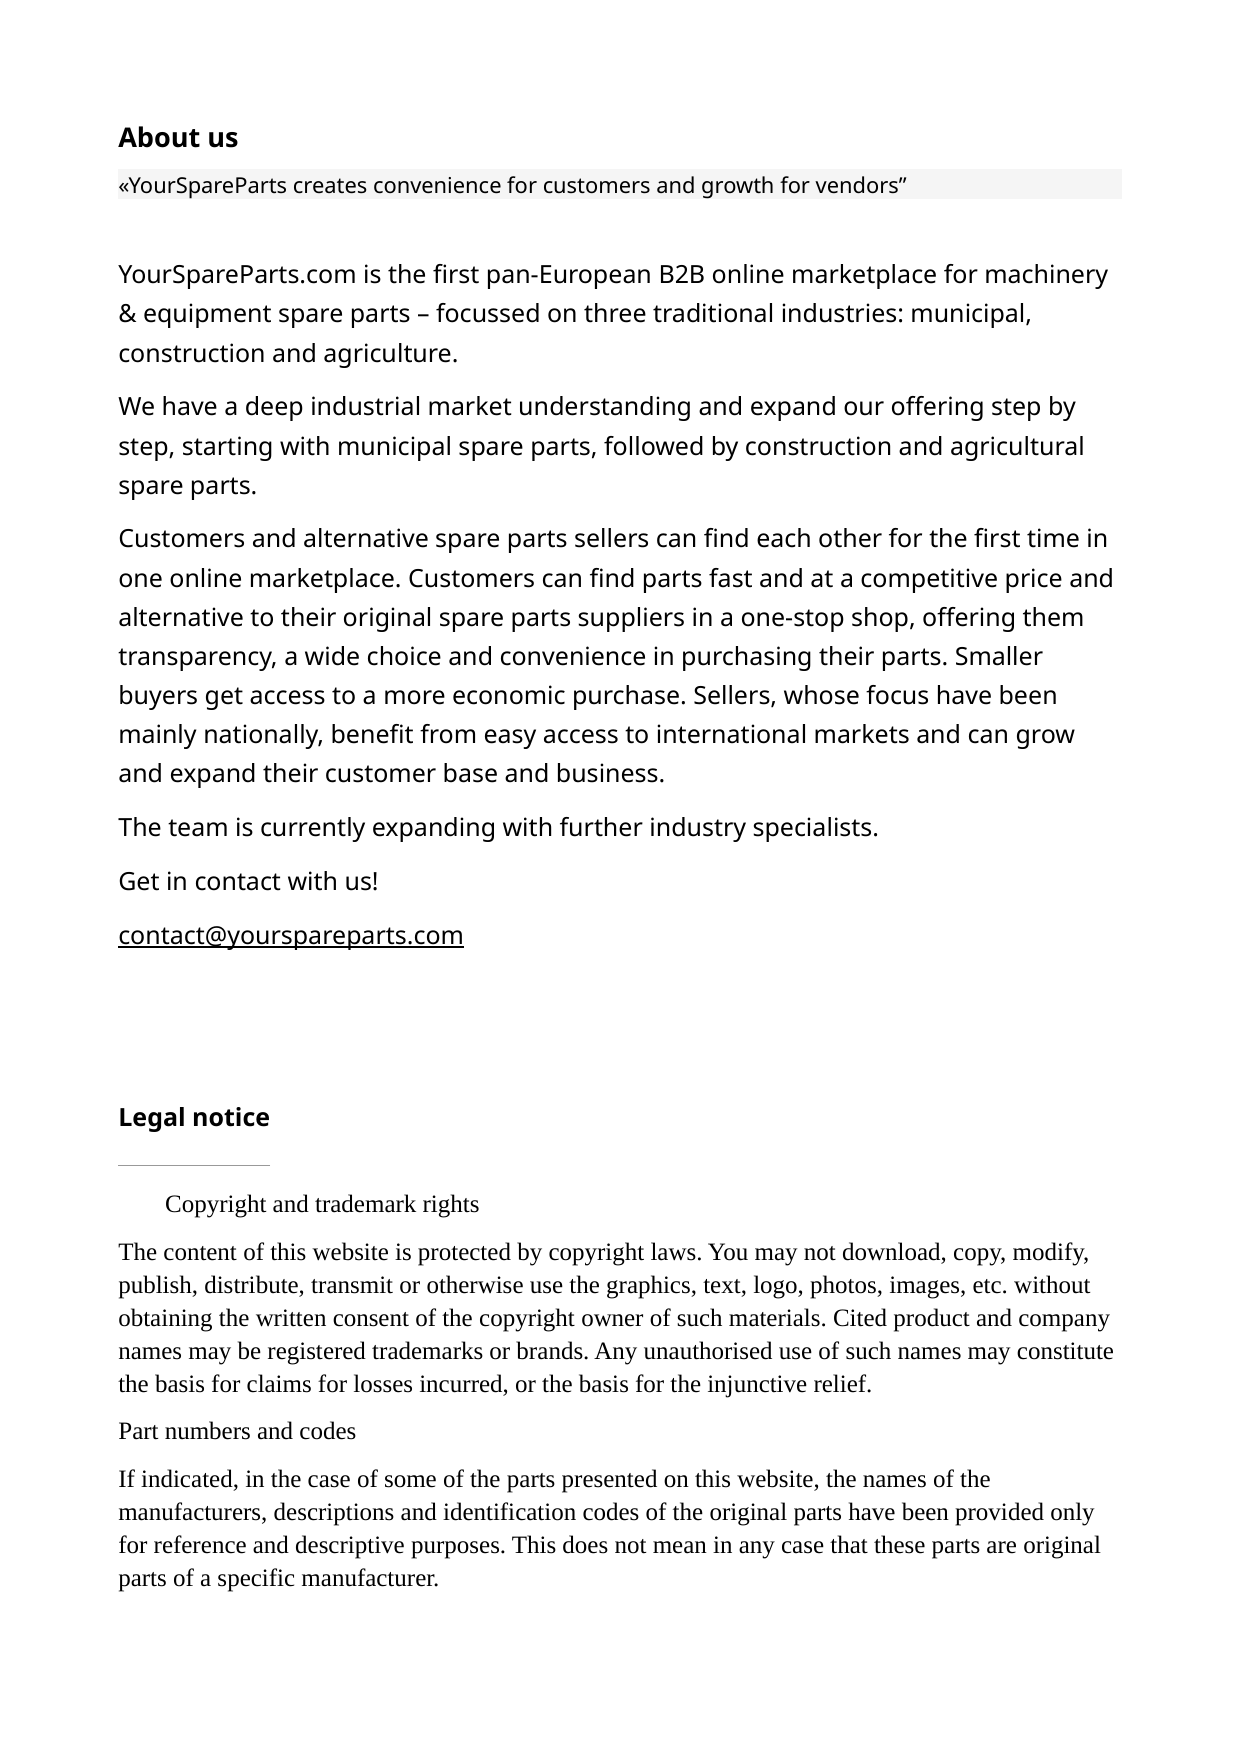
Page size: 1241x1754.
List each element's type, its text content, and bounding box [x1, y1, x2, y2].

text «YourSpareParts creates convenience for customers and growth for vendors” [118, 169, 1122, 199]
subtitle About us [118, 118, 1122, 155]
text Get in contact with us! [118, 864, 1122, 898]
text Customers and alternative spare parts sellers can find each other for the first time in one online marketplace. Customers can find parts fast and at a competitive price and alternative to their original spare parts suppliers in a one-stop shop, offering them transparency, a wide choice and convenience in purchasing their parts. Smaller buyers get access to a more economic purchase. Sellers, whose focus have been mainly nationally, benefit from easy access to international markets and can grow and expand their customer base and business. [118, 521, 1122, 790]
text YourSpareParts.com is the first pan-European B2B online marketplace for machinery & equipment spare parts – focussed on three traditional industries: municipal, construction and agriculture. [118, 257, 1122, 369]
text We have a deep industrial market understanding and expand our offering step by step, starting with municipal spare parts, followed by construction and agricultural spare parts. [118, 389, 1122, 501]
text Legal notice [118, 1099, 1122, 1165]
text contact@yourspareparts.com [118, 917, 1122, 951]
text Part numbers and codes [118, 1416, 1122, 1445]
text The team is currently expanding with further industry specialists. [118, 810, 1122, 844]
text Copyright and trademark rights [165, 1189, 1075, 1218]
text The content of this website is protected by copyright laws. You may not download, copy, modify, publish, distribute, transmit or otherwise use the graphics, text, logo, photos, images, etc. without obtaining the written consent of the copyright owner of such materials. Cited product and company names may be registered trademarks or brands. Any unauthorised use of such names may constitute the basis for claims for losses incurred, or the basis for the injunctive relief. [118, 1237, 1122, 1398]
text If indicated, in the case of some of the parts presented on this website, the names of the manufacturers, descriptions and identification codes of the original parts have been provided only for reference and descriptive purposes. This does not mean in any case that these parts are original parts of a specific manufacturer. [118, 1464, 1122, 1592]
